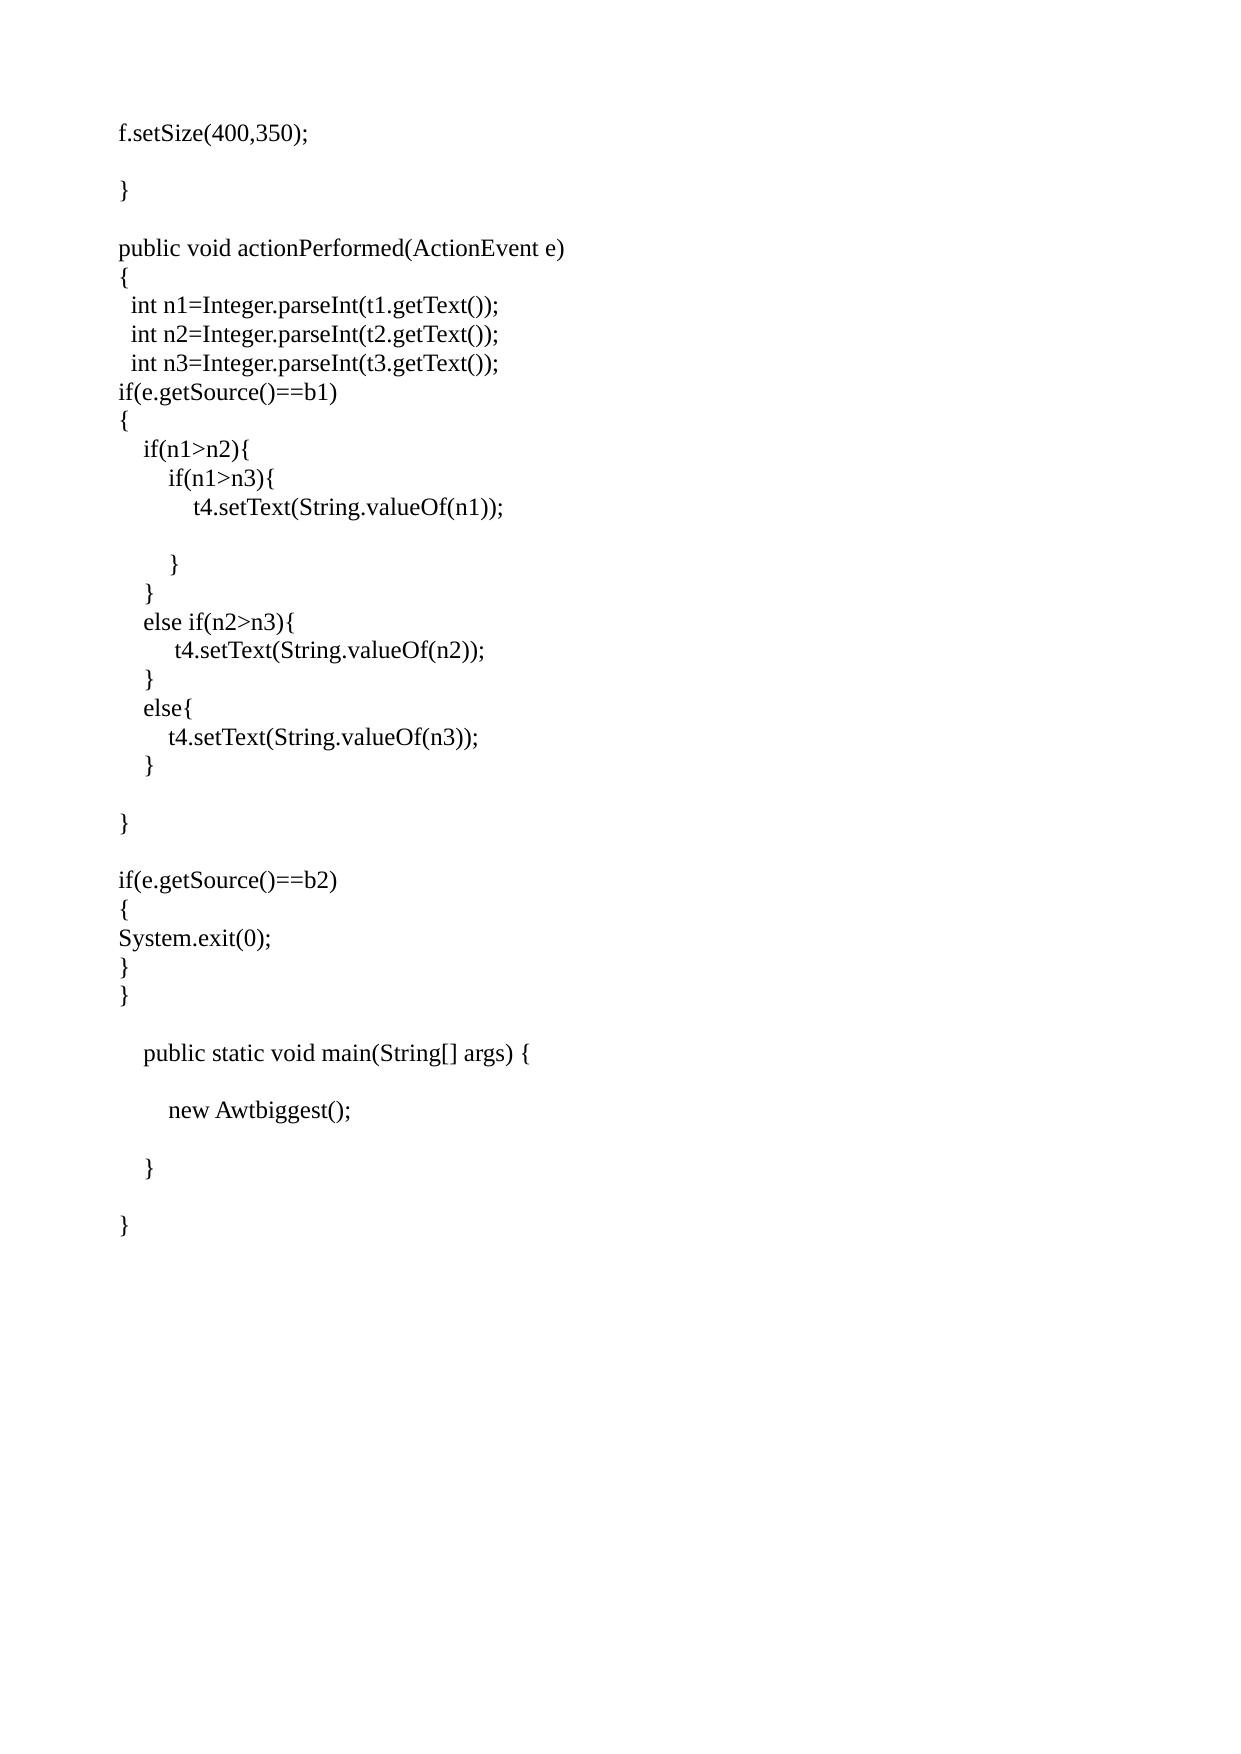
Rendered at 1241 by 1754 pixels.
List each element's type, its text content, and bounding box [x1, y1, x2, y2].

text } [118, 578, 1122, 607]
text } [118, 176, 1122, 204]
text } [118, 981, 1122, 1009]
text } [118, 808, 1122, 837]
text t4.setText(String.valueOf(n3)); [118, 722, 1122, 751]
text { [118, 262, 1122, 291]
text if(n1>n2){ [118, 434, 1122, 463]
text int n1=Integer.parseInt(t1.getText()); [118, 291, 1122, 319]
text if(n1>n3){ [118, 463, 1122, 492]
text } [118, 1211, 1122, 1239]
text { [118, 406, 1122, 434]
text if(e.getSource()==b2) [118, 866, 1122, 894]
text } [118, 751, 1122, 779]
text t4.setText(String.valueOf(n2)); [118, 636, 1122, 664]
text } [118, 952, 1122, 981]
text public static void main(String[] args) { [118, 1038, 1122, 1067]
text } [118, 549, 1122, 578]
text new Awtbiggest(); [118, 1096, 1122, 1124]
text int n3=Integer.parseInt(t3.getText()); [118, 348, 1122, 377]
text } [118, 1153, 1122, 1182]
text f.setSize(400,350); [118, 118, 1122, 147]
text if(e.getSource()==b1) [118, 377, 1122, 406]
text else if(n2>n3){ [118, 607, 1122, 636]
text t4.setText(String.valueOf(n1)); [118, 492, 1122, 521]
text public void actionPerformed(ActionEvent e) [118, 233, 1122, 262]
text int n2=Integer.parseInt(t2.getText()); [118, 319, 1122, 348]
text else{ [118, 693, 1122, 722]
text System.exit(0); [118, 923, 1122, 952]
text } [118, 664, 1122, 693]
text { [118, 894, 1122, 923]
